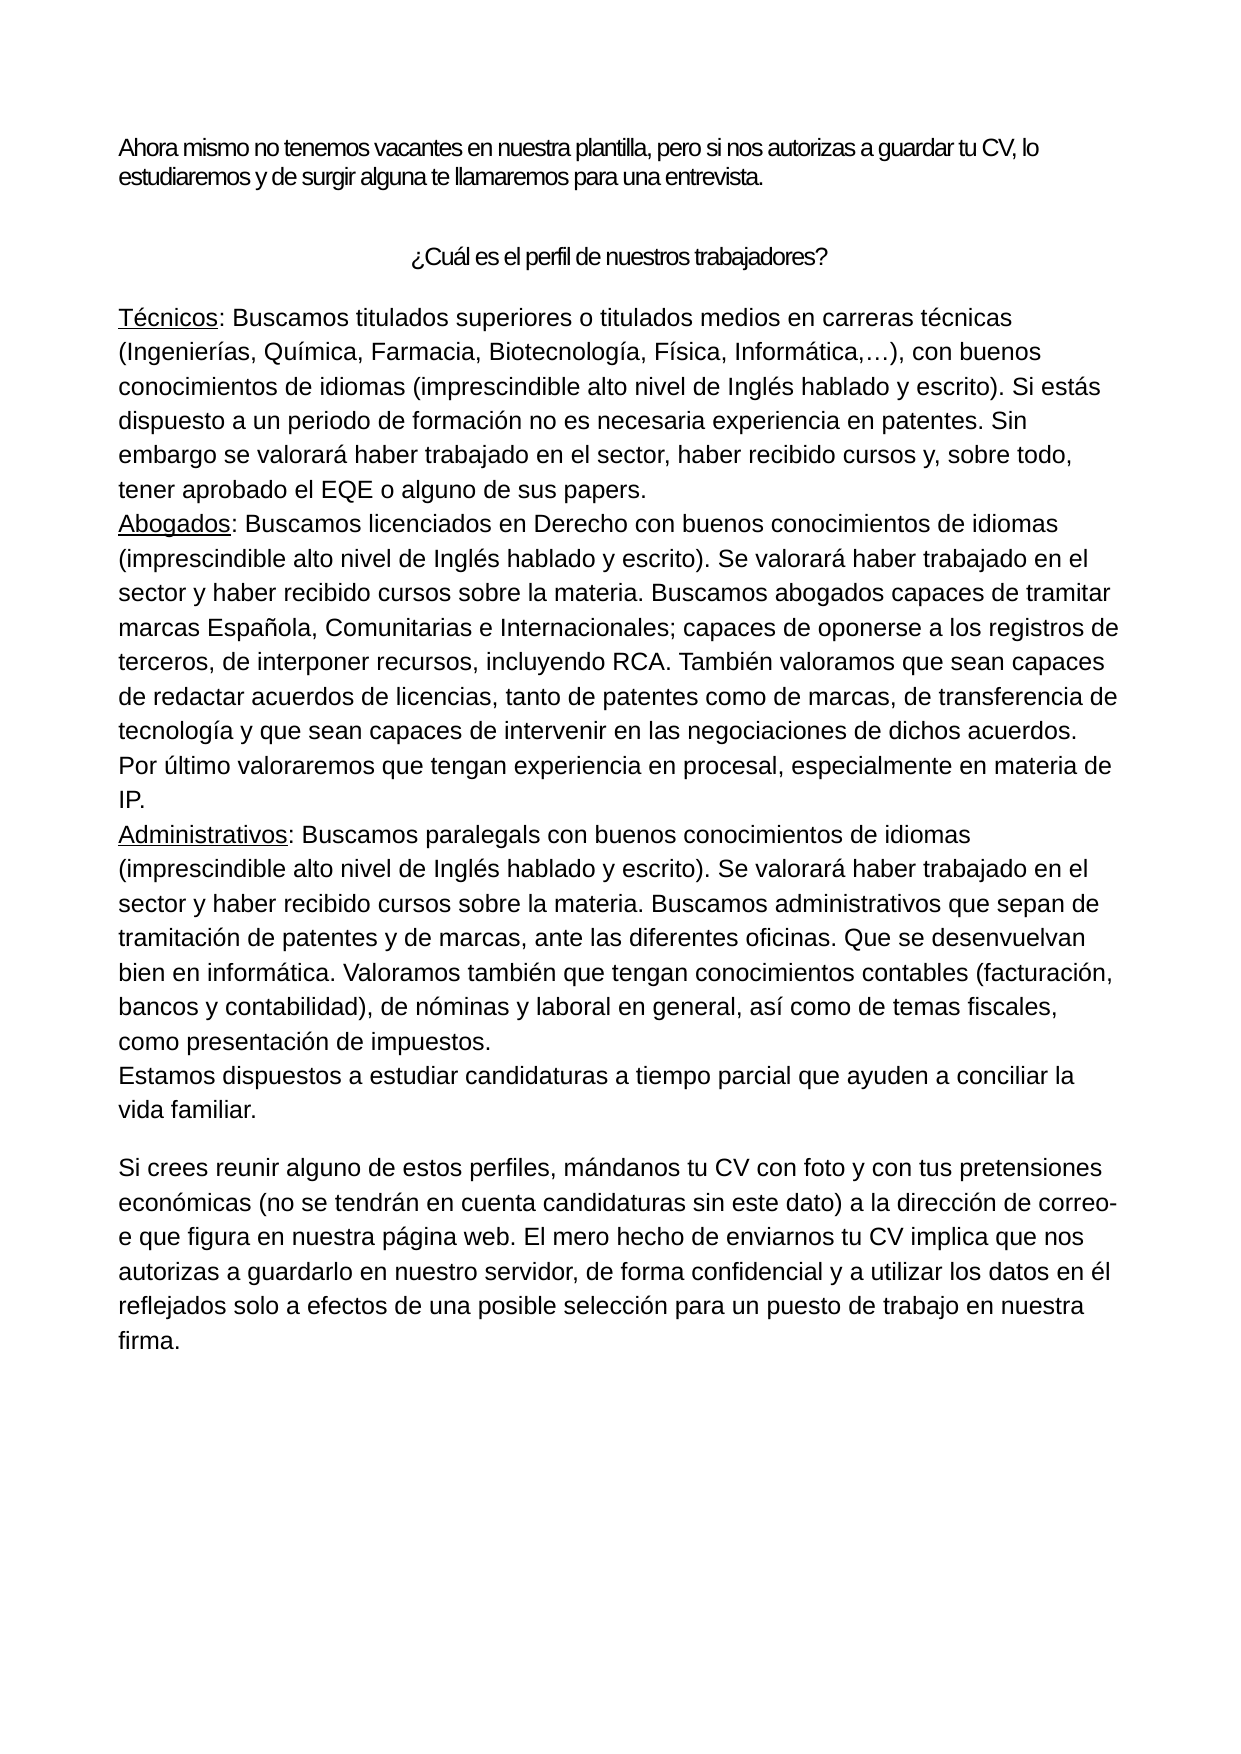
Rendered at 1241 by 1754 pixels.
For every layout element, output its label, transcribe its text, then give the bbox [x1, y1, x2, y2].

text Estamos dispuestos a estudiar candidaturas a tiempo parcial que ayuden a conciliar la vida familiar. [118, 1061, 1122, 1124]
text Administrativos: Buscamos paralegals con buenos conocimientos de idiomas (imprescindible alto nivel de Inglés hablado y escrito). Se valorará haber trabajado en el sector y haber recibido cursos sobre la materia. Buscamos administrativos que sepan de tramitación de patentes y de marcas, ante las diferentes oficinas. Que se desenvuelvan bien en informática. Valoramos también que tengan conocimientos contables (facturación, bancos y contabilidad), de nóminas y laboral en general, así como de temas fiscales, como presentación de impuestos. [118, 820, 1122, 1055]
text Abogados: Buscamos licenciados en Derecho con buenos conocimientos de idiomas (imprescindible alto nivel de Inglés hablado y escrito). Se valorará haber trabajado en el sector y haber recibido cursos sobre la materia. Buscamos abogados capaces de tramitar marcas Española, Comunitarias e Internacionales; capaces de oponerse a los registros de terceros, de interponer recursos, incluyendo RCA. También valoramos que sean capaces de redactar acuerdos de licencias, tanto de patentes como de marcas, de transferencia de tecnología y que sean capaces de intervenir en las negociaciones de dichos acuerdos. Por último valoraremos que tengan experiencia en procesal, especialmente en materia de IP. [118, 509, 1122, 814]
text Técnicos: Buscamos titulados superiores o titulados medios en carreras técnicas (Ingenierías, Química, Farmacia, Biotecnología, Física, Informática,…), con buenos conocimientos de idiomas (imprescindible alto nivel de Inglés hablado y escrito). Si estás dispuesto a un periodo de formación no es necesaria experiencia en patentes. Sin embargo se valorará haber trabajado en el sector, haber recibido cursos y, sobre todo, tener aprobado el EQE o alguno de sus papers. [118, 302, 1122, 504]
subtitle Ahora mismo no tenemos vacantes en nuestra plantilla, pero si nos autorizas a guardar tu CV, lo estudiaremos y de surgir alguna te llamaremos para una entrevista. [118, 133, 1122, 190]
text Si crees reunir alguno de estos perfiles, mándanos tu CV con foto y con tus pretensiones económicas (no se tendrán en cuenta candidaturas sin este dato) a la dirección de correo-e que figura en nuestra página web. El mero hecho de enviarnos tu CV implica que nos autorizas a guardarlo en nuestro servidor, de forma confidencial y a utilizar los datos en él reflejados solo a efectos de una posible selección para un puesto de trabajo en nuestra firma. [118, 1153, 1122, 1354]
subtitle ¿Cuál es el perfil de nuestros trabajadores? [157, 242, 1083, 271]
